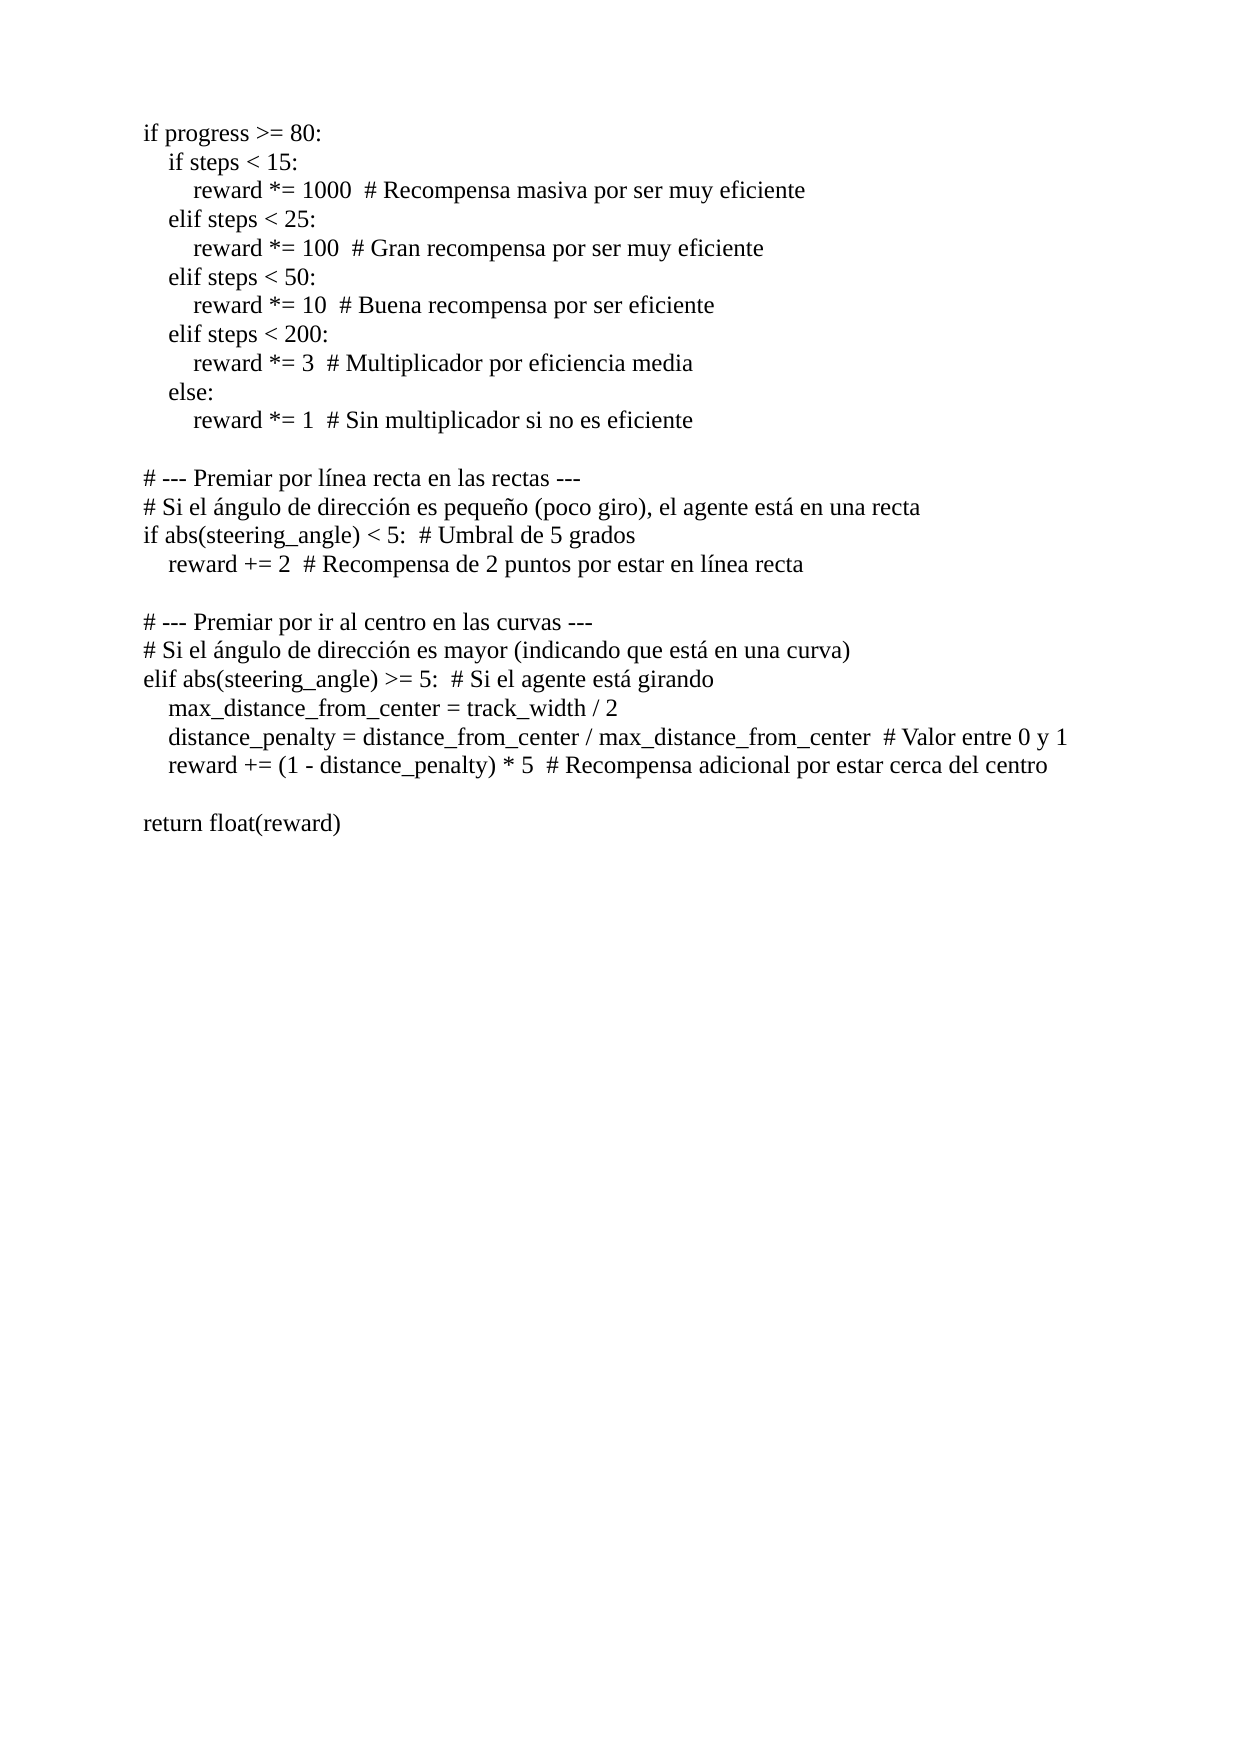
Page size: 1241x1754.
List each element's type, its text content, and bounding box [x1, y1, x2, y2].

text # Si el ángulo de dirección es pequeño (poco giro), el agente está en una recta [118, 492, 1122, 521]
text # Si el ángulo de dirección es mayor (indicando que está en una curva) [118, 636, 1122, 664]
text reward *= 1 # Sin multiplicador si no es eficiente [118, 406, 1122, 434]
text else: [118, 377, 1122, 406]
text reward *= 100 # Gran recompensa por ser muy eficiente [118, 233, 1122, 262]
text if steps < 15: [118, 147, 1122, 176]
text elif steps < 25: [118, 204, 1122, 233]
text reward += (1 - distance_penalty) * 5 # Recompensa adicional por estar cerca del centro [118, 751, 1122, 779]
text if progress >= 80: [118, 118, 1122, 147]
text # --- Premiar por línea recta en las rectas --- [118, 463, 1122, 492]
text reward *= 3 # Multiplicador por eficiencia media [118, 348, 1122, 377]
text reward += 2 # Recompensa de 2 puntos por estar en línea recta [118, 549, 1122, 578]
text return float(reward) [118, 808, 1122, 837]
text distance_penalty = distance_from_center / max_distance_from_center # Valor entre 0 y 1 [118, 722, 1122, 751]
text elif steps < 200: [118, 319, 1122, 348]
text # --- Premiar por ir al centro en las curvas --- [118, 607, 1122, 636]
text max_distance_from_center = track_width / 2 [118, 693, 1122, 722]
text if abs(steering_angle) < 5: # Umbral de 5 grados [118, 521, 1122, 549]
text reward *= 10 # Buena recompensa por ser eficiente [118, 291, 1122, 319]
text reward *= 1000 # Recompensa masiva por ser muy eficiente [118, 176, 1122, 204]
text elif abs(steering_angle) >= 5: # Si el agente está girando [118, 664, 1122, 693]
text elif steps < 50: [118, 262, 1122, 291]
